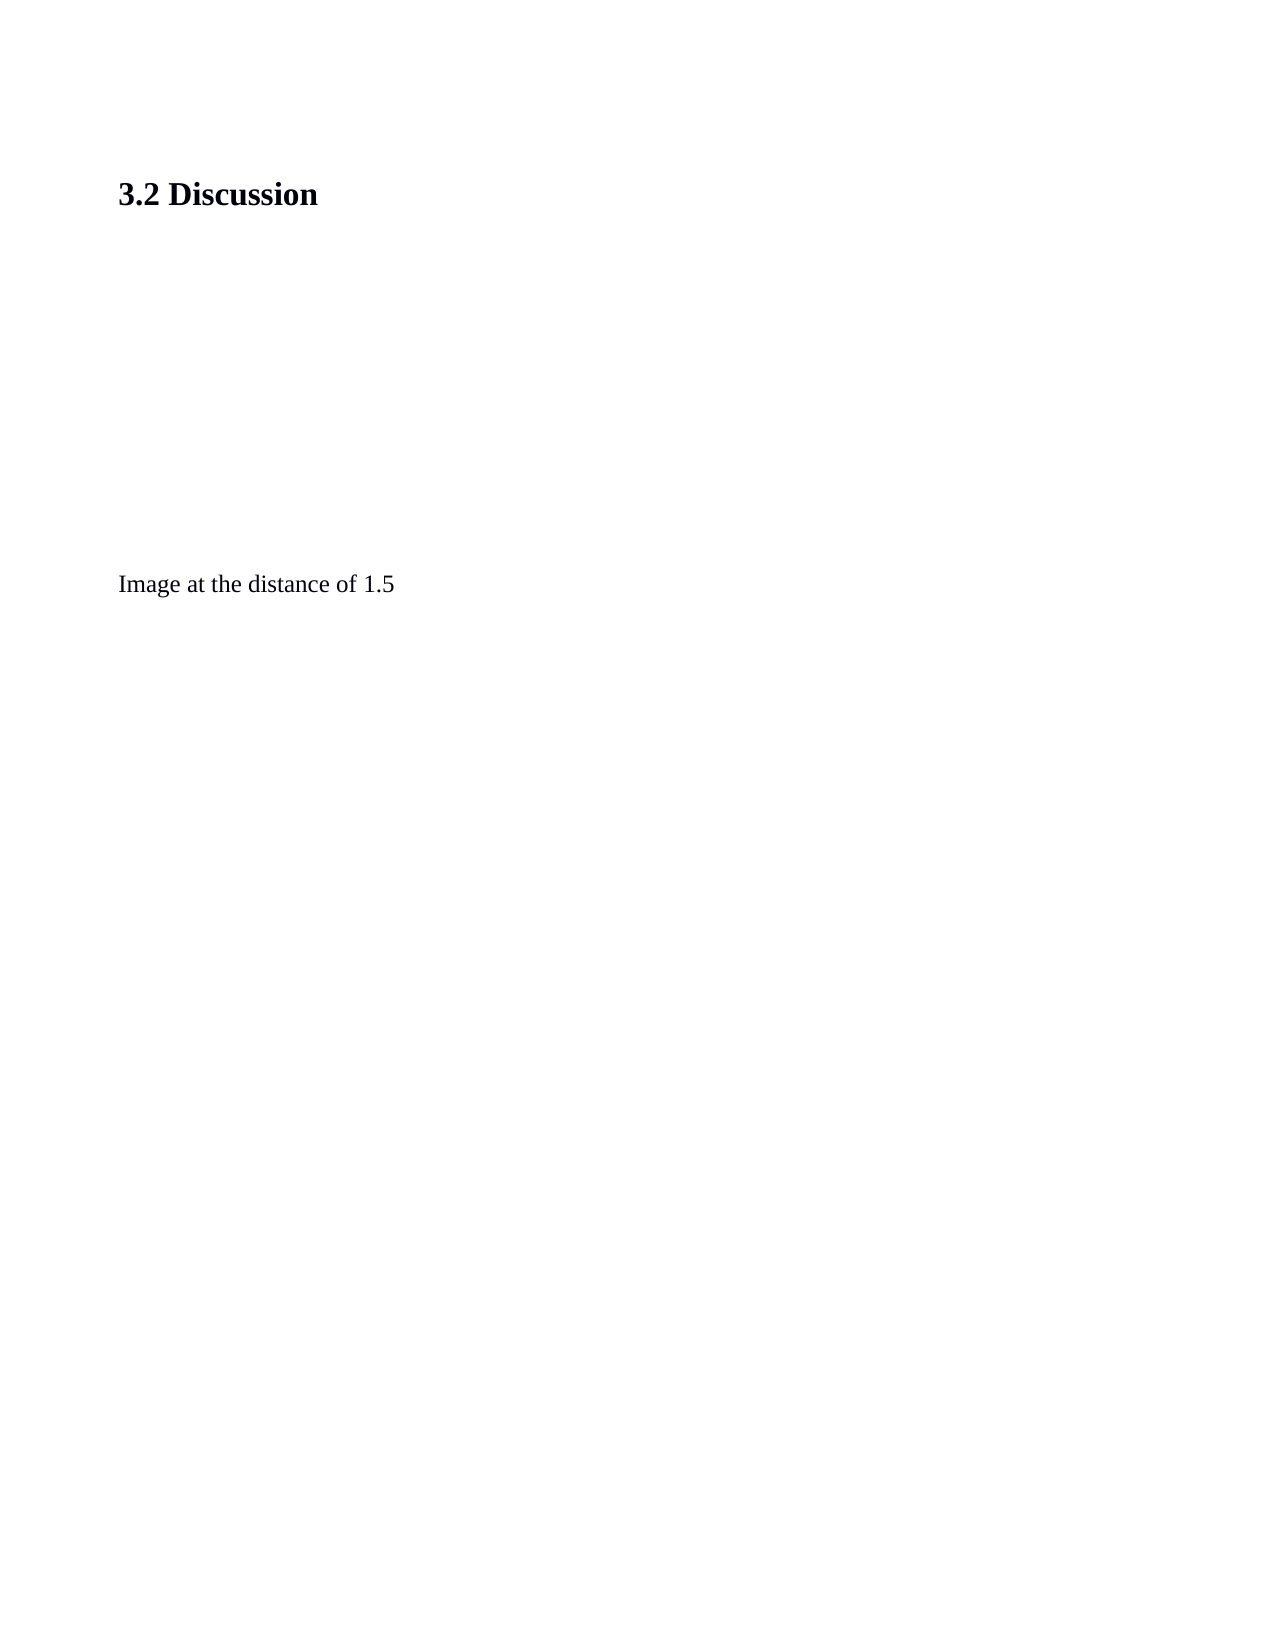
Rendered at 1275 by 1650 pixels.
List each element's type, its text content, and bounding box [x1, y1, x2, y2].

subtitle 3.2 Discussion [118, 174, 1157, 212]
subtitle Image at the distance of 1.5 [118, 569, 1157, 598]
